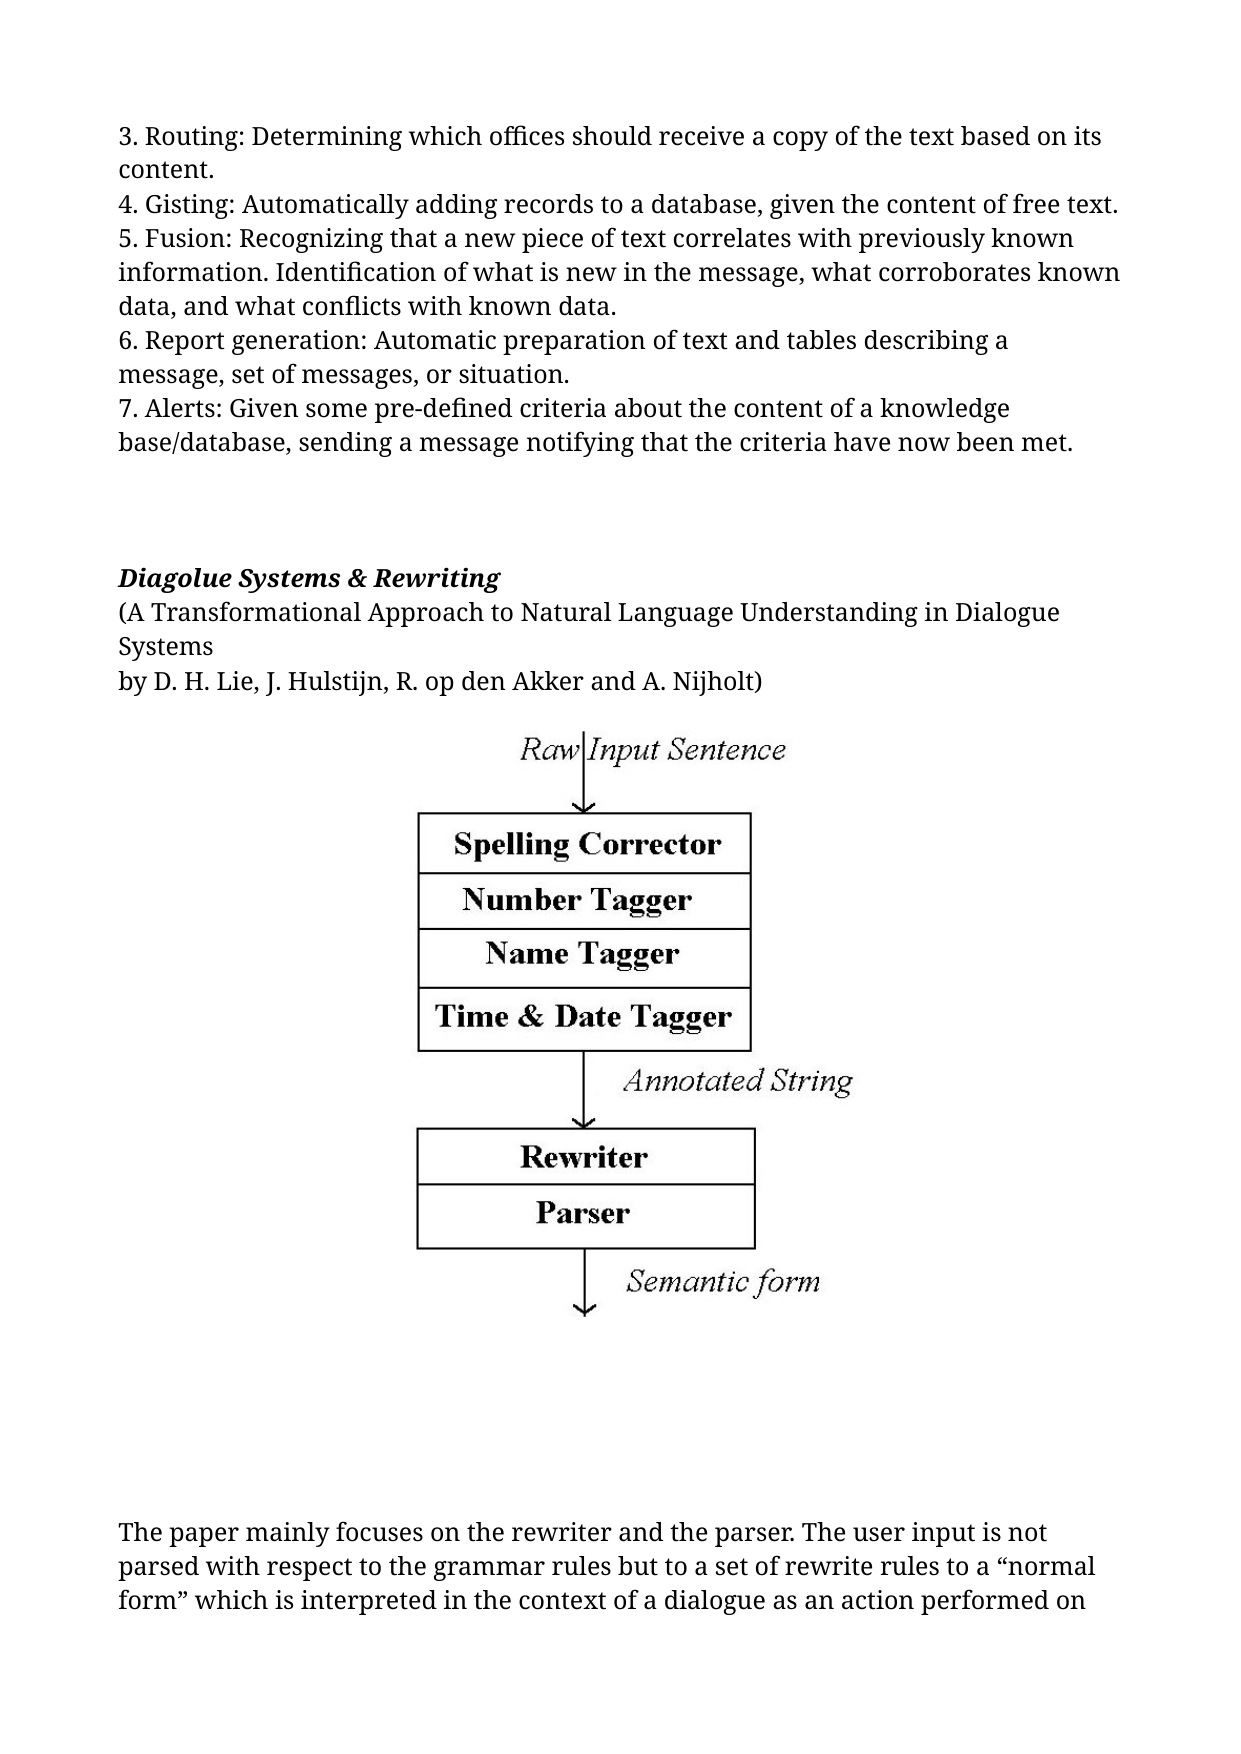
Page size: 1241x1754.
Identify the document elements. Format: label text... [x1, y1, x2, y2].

text 5. Fusion: Recognizing that a new piece of text correlates with previously known information. Identification of what is new in the message, what corroborates known data, and what conflicts with known data. [118, 220, 1122, 322]
text 6. Report generation: Automatic preparation of text and tables describing a message, set of messages, or situation. [118, 322, 1122, 391]
text The paper mainly focuses on the rewriter and the parser. The user input is not parsed with respect to the grammar rules but to a set of rewrite rules to a “normal form” which is interpreted in the context of a dialogue as an action performed on [118, 1515, 1122, 1617]
text 3. Routing: Determining which offices should receive a copy of the text based on its content. [118, 118, 1122, 186]
picture [385, 703, 880, 1341]
text 7. Alerts: Given some pre-defined criteria about the content of a knowledge base/database, sending a message notifying that the criteria have now been met. [118, 391, 1122, 459]
text Diagolue Systems & Rewriting [118, 561, 1122, 595]
text by D. H. Lie, J. Hulstijn, R. op den Akker and A. Nijholt) [118, 663, 1122, 697]
text (A Transformational Approach to Natural Language Understanding in Dialogue Systems [118, 595, 1122, 663]
text 4. Gisting: Automatically adding records to a database, given the content of free text. [118, 186, 1122, 220]
